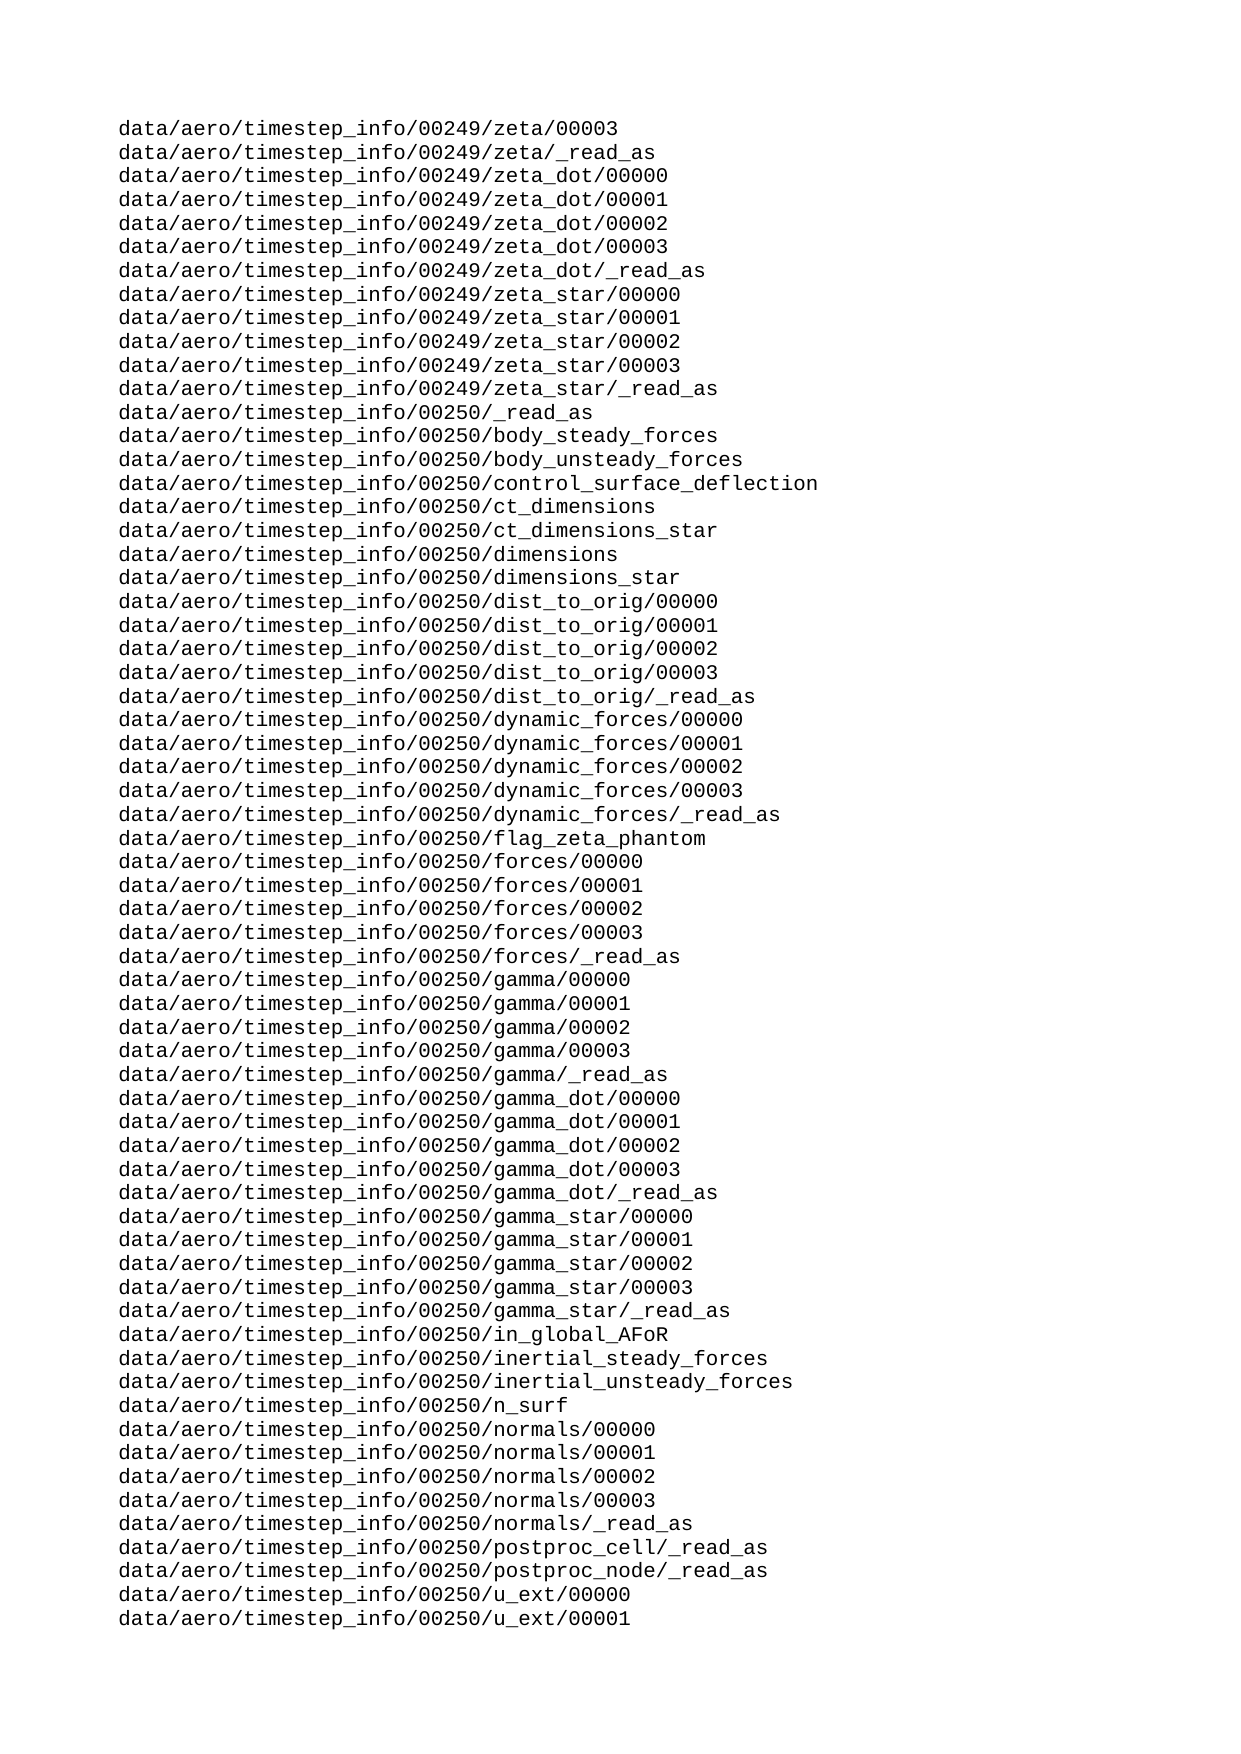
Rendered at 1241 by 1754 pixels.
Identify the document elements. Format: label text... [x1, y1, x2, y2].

text data/aero/timestep_info/00249/zeta_star/00000 [118, 284, 1122, 307]
text data/aero/timestep_info/00250/forces/00002 [118, 898, 1122, 922]
text data/aero/timestep_info/00250/dynamic_forces/00001 [118, 733, 1122, 757]
text data/aero/timestep_info/00250/dynamic_forces/_read_as [118, 804, 1122, 827]
text data/aero/timestep_info/00249/zeta_star/00003 [118, 354, 1122, 378]
text data/aero/timestep_info/00250/forces/00000 [118, 851, 1122, 875]
text data/aero/timestep_info/00250/dist_to_orig/00000 [118, 591, 1122, 615]
text data/aero/timestep_info/00250/dist_to_orig/00001 [118, 615, 1122, 638]
text data/aero/timestep_info/00250/gamma_dot/00003 [118, 1158, 1122, 1182]
text data/aero/timestep_info/00250/normals/00001 [118, 1442, 1122, 1466]
text data/aero/timestep_info/00250/normals/00002 [118, 1466, 1122, 1489]
text data/aero/timestep_info/00250/gamma/00001 [118, 993, 1122, 1017]
text data/aero/timestep_info/00250/forces/_read_as [118, 946, 1122, 969]
text data/aero/timestep_info/00250/gamma_star/00001 [118, 1229, 1122, 1253]
text data/aero/timestep_info/00250/control_surface_deflection [118, 473, 1122, 496]
text data/aero/timestep_info/00249/zeta_dot/00003 [118, 236, 1122, 260]
text data/aero/timestep_info/00250/u_ext/00000 [118, 1584, 1122, 1608]
text data/aero/timestep_info/00250/flag_zeta_phantom [118, 827, 1122, 851]
text data/aero/timestep_info/00250/gamma_star/_read_as [118, 1300, 1122, 1324]
text data/aero/timestep_info/00250/n_surf [118, 1395, 1122, 1419]
text data/aero/timestep_info/00249/zeta_star/00002 [118, 331, 1122, 354]
text data/aero/timestep_info/00249/zeta_star/00001 [118, 307, 1122, 331]
text data/aero/timestep_info/00250/dynamic_forces/00003 [118, 780, 1122, 804]
text data/aero/timestep_info/00250/dimensions [118, 544, 1122, 567]
text data/aero/timestep_info/00250/gamma/_read_as [118, 1064, 1122, 1088]
text data/aero/timestep_info/00250/ct_dimensions_star [118, 520, 1122, 544]
text data/aero/timestep_info/00250/gamma/00003 [118, 1040, 1122, 1064]
text data/aero/timestep_info/00250/gamma_dot/00002 [118, 1135, 1122, 1158]
text data/aero/timestep_info/00250/inertial_unsteady_forces [118, 1371, 1122, 1395]
text data/aero/timestep_info/00250/body_steady_forces [118, 426, 1122, 449]
text data/aero/timestep_info/00249/zeta_dot/00002 [118, 213, 1122, 236]
text data/aero/timestep_info/00250/dynamic_forces/00000 [118, 709, 1122, 733]
text data/aero/timestep_info/00250/postproc_cell/_read_as [118, 1537, 1122, 1561]
text data/aero/timestep_info/00250/gamma_dot/00000 [118, 1088, 1122, 1111]
text data/aero/timestep_info/00250/gamma_dot/00001 [118, 1111, 1122, 1135]
text data/aero/timestep_info/00250/gamma_star/00003 [118, 1277, 1122, 1300]
text data/aero/timestep_info/00250/dist_to_orig/00002 [118, 638, 1122, 662]
text data/aero/timestep_info/00250/dynamic_forces/00002 [118, 757, 1122, 780]
text data/aero/timestep_info/00249/zeta/00003 [118, 118, 1122, 142]
text data/aero/timestep_info/00250/gamma_star/00002 [118, 1253, 1122, 1277]
text data/aero/timestep_info/00249/zeta/_read_as [118, 142, 1122, 165]
text data/aero/timestep_info/00250/normals/00000 [118, 1419, 1122, 1442]
text data/aero/timestep_info/00250/normals/_read_as [118, 1513, 1122, 1537]
text data/aero/timestep_info/00250/_read_as [118, 402, 1122, 426]
text data/aero/timestep_info/00250/forces/00003 [118, 922, 1122, 946]
text data/aero/timestep_info/00250/gamma_star/00000 [118, 1206, 1122, 1229]
text data/aero/timestep_info/00250/u_ext/00001 [118, 1608, 1122, 1631]
text data/aero/timestep_info/00250/normals/00003 [118, 1489, 1122, 1513]
text data/aero/timestep_info/00249/zeta_dot/00001 [118, 189, 1122, 213]
text data/aero/timestep_info/00250/gamma/00000 [118, 969, 1122, 993]
text data/aero/timestep_info/00250/postproc_node/_read_as [118, 1561, 1122, 1584]
text data/aero/timestep_info/00249/zeta_dot/_read_as [118, 260, 1122, 284]
text data/aero/timestep_info/00250/dimensions_star [118, 567, 1122, 591]
text data/aero/timestep_info/00250/gamma_dot/_read_as [118, 1182, 1122, 1206]
text data/aero/timestep_info/00249/zeta_star/_read_as [118, 378, 1122, 402]
text data/aero/timestep_info/00250/in_global_AFoR [118, 1324, 1122, 1348]
text data/aero/timestep_info/00250/inertial_steady_forces [118, 1348, 1122, 1371]
text data/aero/timestep_info/00250/dist_to_orig/_read_as [118, 686, 1122, 709]
text data/aero/timestep_info/00250/ct_dimensions [118, 496, 1122, 520]
text data/aero/timestep_info/00249/zeta_dot/00000 [118, 165, 1122, 189]
text data/aero/timestep_info/00250/body_unsteady_forces [118, 449, 1122, 473]
text data/aero/timestep_info/00250/gamma/00002 [118, 1017, 1122, 1040]
text data/aero/timestep_info/00250/forces/00001 [118, 875, 1122, 898]
text data/aero/timestep_info/00250/dist_to_orig/00003 [118, 662, 1122, 686]
